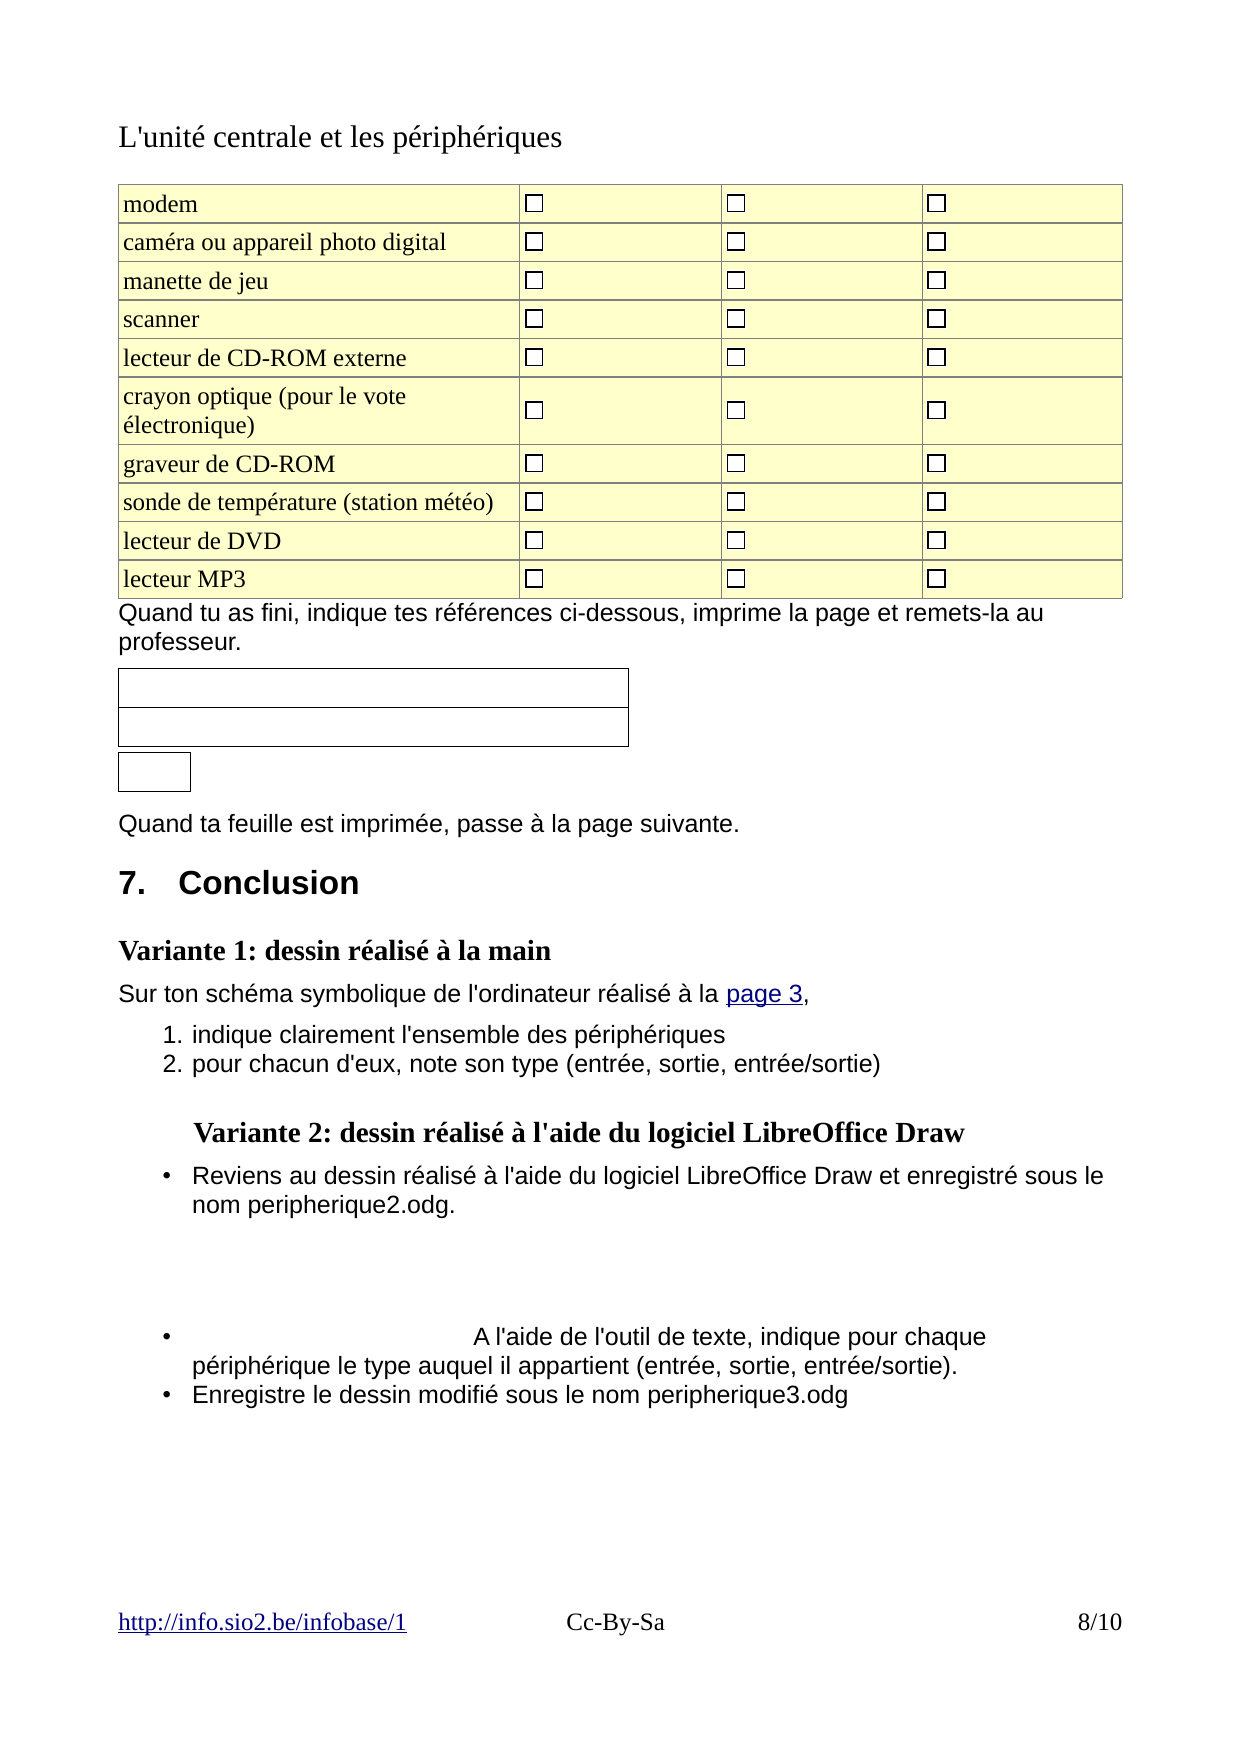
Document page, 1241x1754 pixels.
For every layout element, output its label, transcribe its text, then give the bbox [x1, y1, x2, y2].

table_cell [520, 378, 721, 443]
table_cell [923, 185, 1122, 222]
table_cell [923, 262, 1122, 299]
table_cell [722, 185, 922, 222]
table_cell [722, 561, 922, 598]
table_cell [923, 301, 1122, 338]
table_cell [722, 522, 922, 559]
table_cell modem [119, 185, 519, 222]
table_cell [722, 445, 922, 482]
table_cell sonde de température (station météo) [119, 484, 519, 521]
table_cell lecteur MP3 [119, 561, 519, 598]
table_cell [923, 484, 1122, 521]
table_cell [722, 301, 922, 338]
table_cell manette de jeu [119, 262, 519, 299]
table_cell [722, 339, 922, 376]
table_cell [520, 484, 721, 521]
list Enregistre le dessin modifié sous le nom peripherique3.odg [162, 1379, 1122, 1408]
list indique clairement l'ensemble des périphériques [162, 1020, 1122, 1049]
table_cell [520, 561, 721, 598]
table_cell [923, 378, 1122, 443]
table_cell [520, 185, 721, 222]
table_cell lecteur de DVD [119, 522, 519, 559]
subtitle Conclusion [118, 863, 1122, 901]
subtitle Variante 2: dessin réalisé à l'aide du logiciel LibreOffice Draw [118, 1115, 1122, 1149]
text Sur ton schéma symbolique de l'ordinateur réalisé à la page 3, [118, 979, 1122, 1008]
table_cell [520, 301, 721, 338]
table_cell [923, 224, 1122, 261]
table_cell graveur de CD-ROM [119, 445, 519, 482]
table_cell lecteur de CD-ROM externe [119, 339, 519, 376]
table_cell crayon optique (pour le vote électronique) [119, 378, 519, 443]
list Reviens au dessin réalisé à l'aide du logiciel LibreOffice Draw et enregistré sous le nom peripherique2.odg. [162, 1161, 1122, 1219]
table_cell scanner [119, 301, 519, 338]
table_cell [722, 262, 922, 299]
table_cell [722, 484, 922, 521]
text Quand ta feuille est imprimée, passe à la page suivante. [118, 809, 1122, 837]
table_cell [923, 339, 1122, 376]
text Quand tu as fini, indique tes références ci-dessous, imprime la page et remets-la au professeur. [118, 599, 1122, 656]
list pour chacun d'eux, note son type (entrée, sortie, entrée/sortie) [162, 1049, 1122, 1078]
table_cell [923, 522, 1122, 559]
table_cell [722, 378, 922, 443]
table_cell [520, 339, 721, 376]
subtitle Variante 1: dessin réalisé à la main [118, 933, 1122, 966]
table_cell [520, 262, 721, 299]
table_cell [722, 224, 922, 261]
table_cell [923, 561, 1122, 598]
list A l'aide de l'outil de texte, indique pour chaque périphérique le type auquel il appartient (entrée, sortie, entrée/sortie). [162, 1219, 1122, 1379]
table_cell [520, 224, 721, 261]
table_cell [520, 445, 721, 482]
table_cell [923, 445, 1122, 482]
table_cell caméra ou appareil photo digital [119, 224, 519, 261]
table_cell [520, 522, 721, 559]
